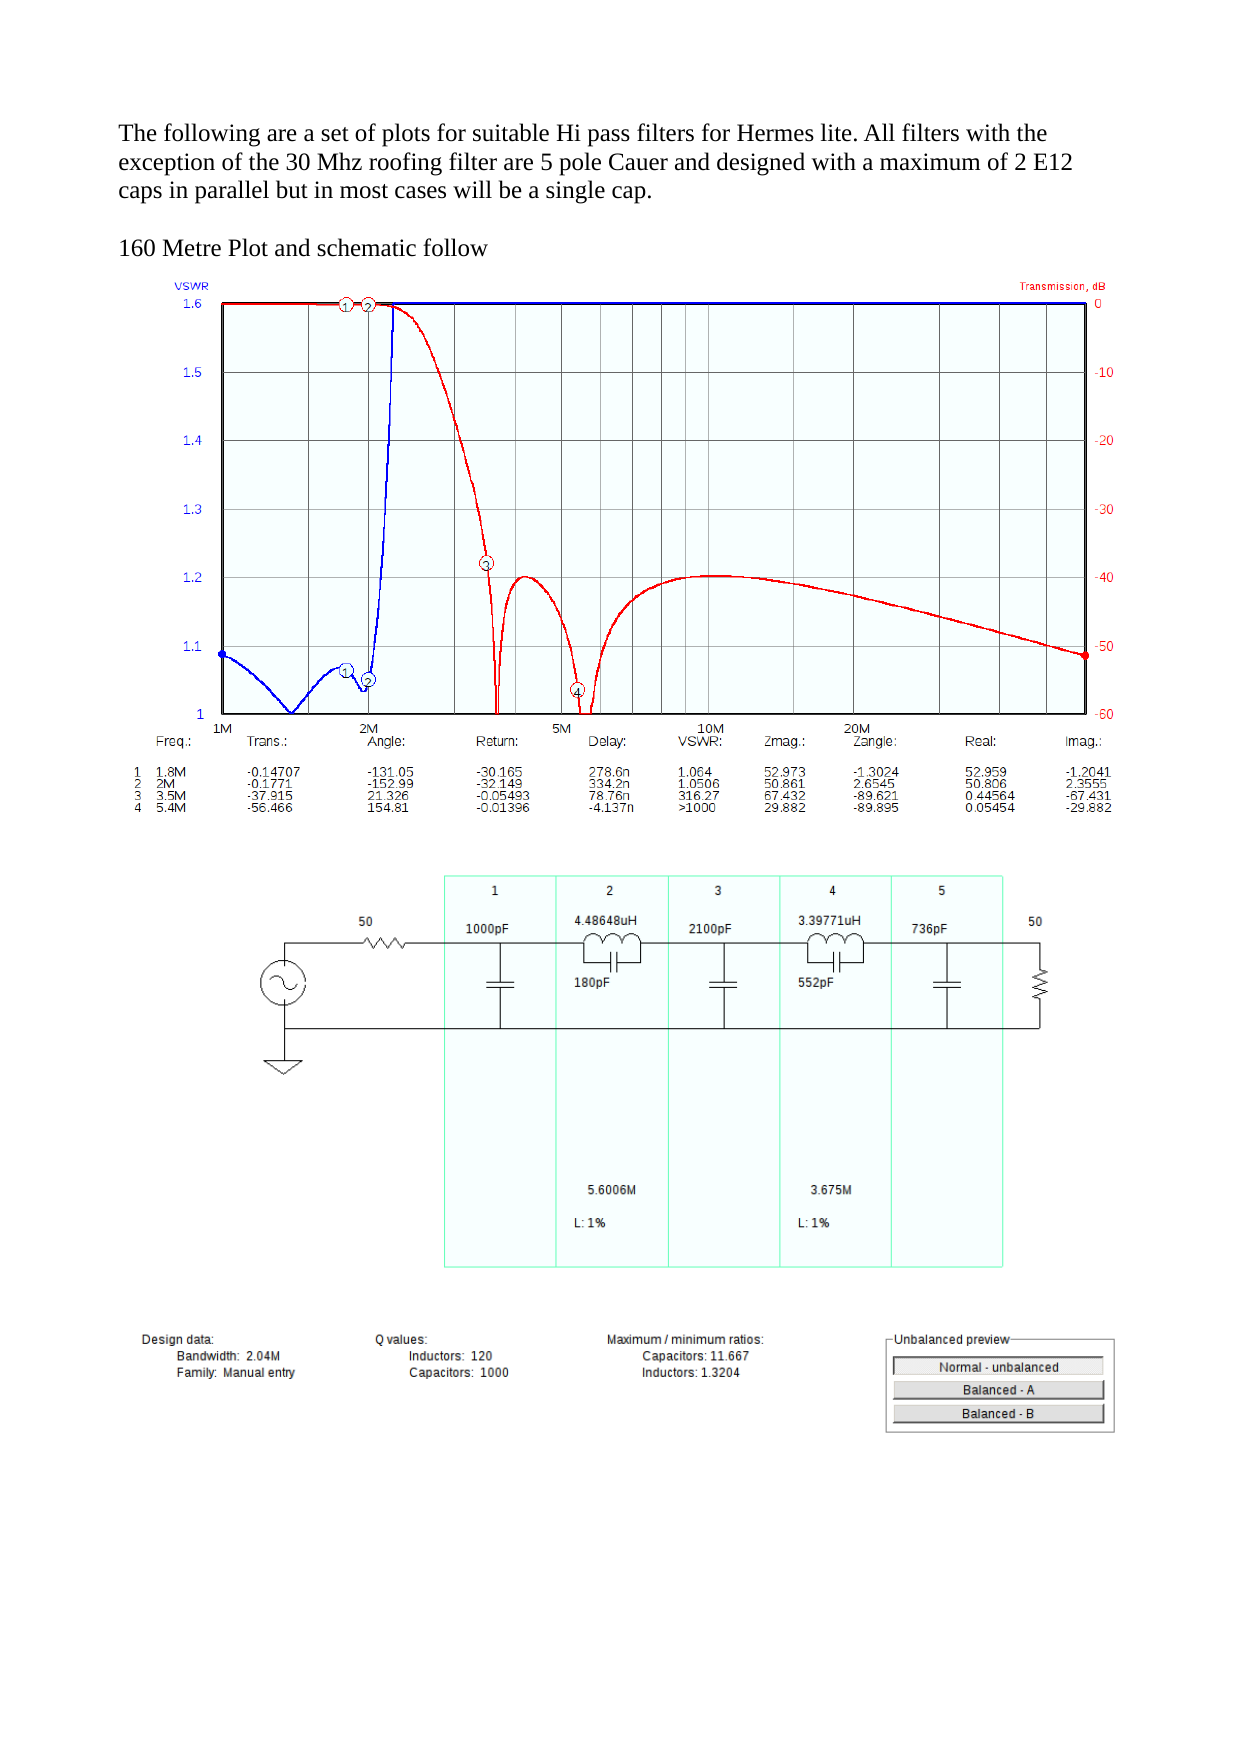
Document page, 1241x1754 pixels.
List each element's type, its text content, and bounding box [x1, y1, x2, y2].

picture [118, 277, 1123, 822]
picture [119, 860, 1124, 1444]
text 160 Metre Plot and schematic follow [118, 233, 1122, 262]
text The following are a set of plots for suitable Hi pass filters for Hermes lite. All filters with the exception of the 30 Mhz roofing filter are 5 pole Cauer and designed with a maximum of 2 E12 caps in parallel but in most cases will be a single cap. [118, 118, 1122, 204]
